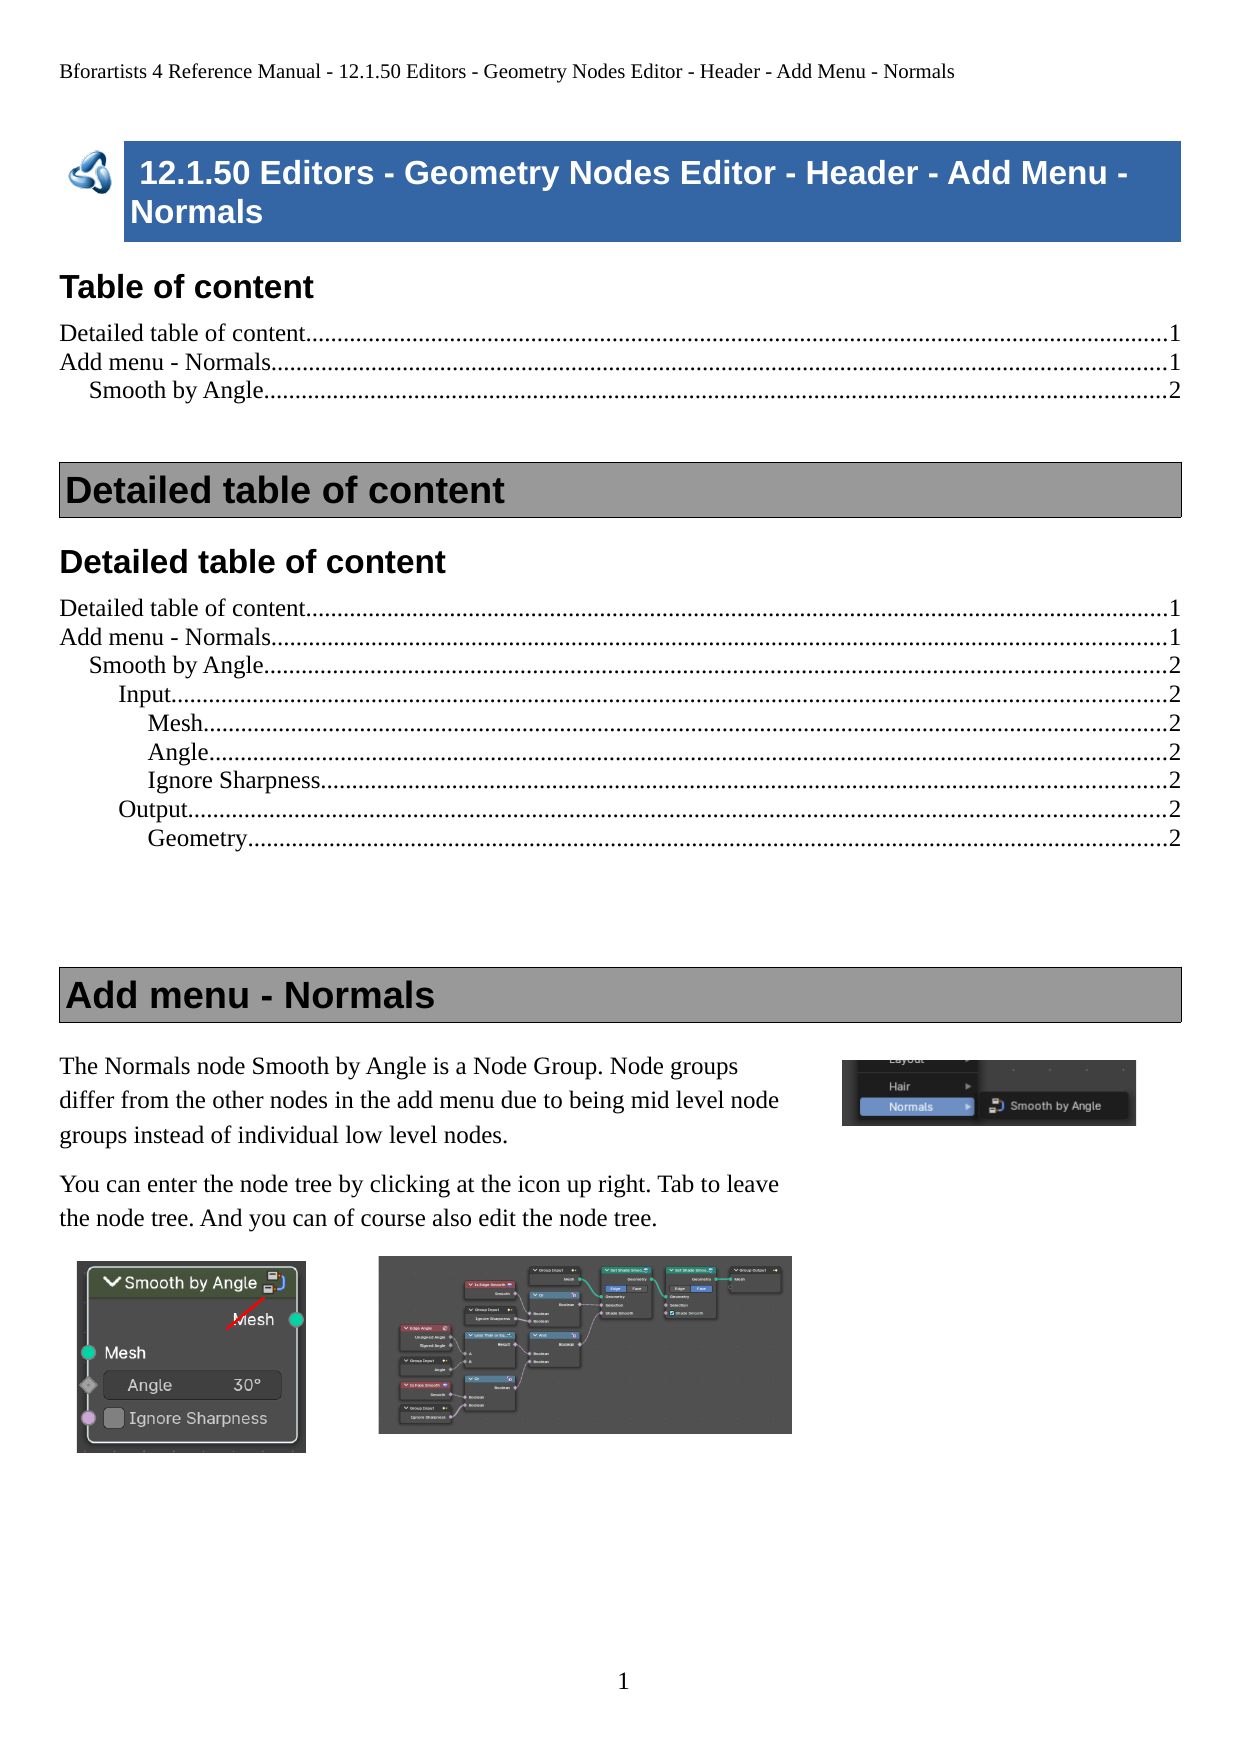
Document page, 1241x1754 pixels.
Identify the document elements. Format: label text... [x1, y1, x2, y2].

table_header 12.1.50 Editors - Geometry Nodes Editor - Header - Add Menu - Normals [124, 141, 1181, 242]
text Mesh 2 [147, 708, 1181, 737]
text Detailed table of content 1 [59, 593, 1181, 622]
picture [65, 147, 114, 197]
subtitle Detailed table of content [59, 542, 1181, 580]
text Output 2 [118, 794, 1181, 823]
text Geometry 2 [147, 823, 1181, 852]
picture [76, 1261, 306, 1453]
subtitle Table of content [59, 267, 1181, 305]
text Smooth by Angle 2 [88, 650, 1181, 679]
table_header Detailed table of content [60, 463, 1181, 517]
text Ignore Sharpness 2 [147, 765, 1181, 794]
text Add menu - Normals 1 [59, 347, 1181, 375]
picture [842, 1060, 1137, 1126]
text Input 2 [118, 679, 1181, 708]
text Angle 2 [147, 737, 1181, 765]
text Add menu - Normals 1 [59, 622, 1181, 650]
text Smooth by Angle 2 [88, 375, 1181, 404]
picture [378, 1256, 792, 1434]
text The Normals node Smooth by Angle is a Node Group. Node groups differ from the other nodes in the add menu due to being mid level node groups instead of individual low level nodes. [59, 1051, 1181, 1148]
table_header Add menu - Normals [60, 968, 1181, 1022]
text Detailed table of content 1 [59, 318, 1181, 347]
table_header [59, 141, 124, 242]
text You can enter the node tree by clicking at the icon up right. Tab to leave the node tree. And you can of course also edit the node tree. [59, 1169, 1181, 1232]
